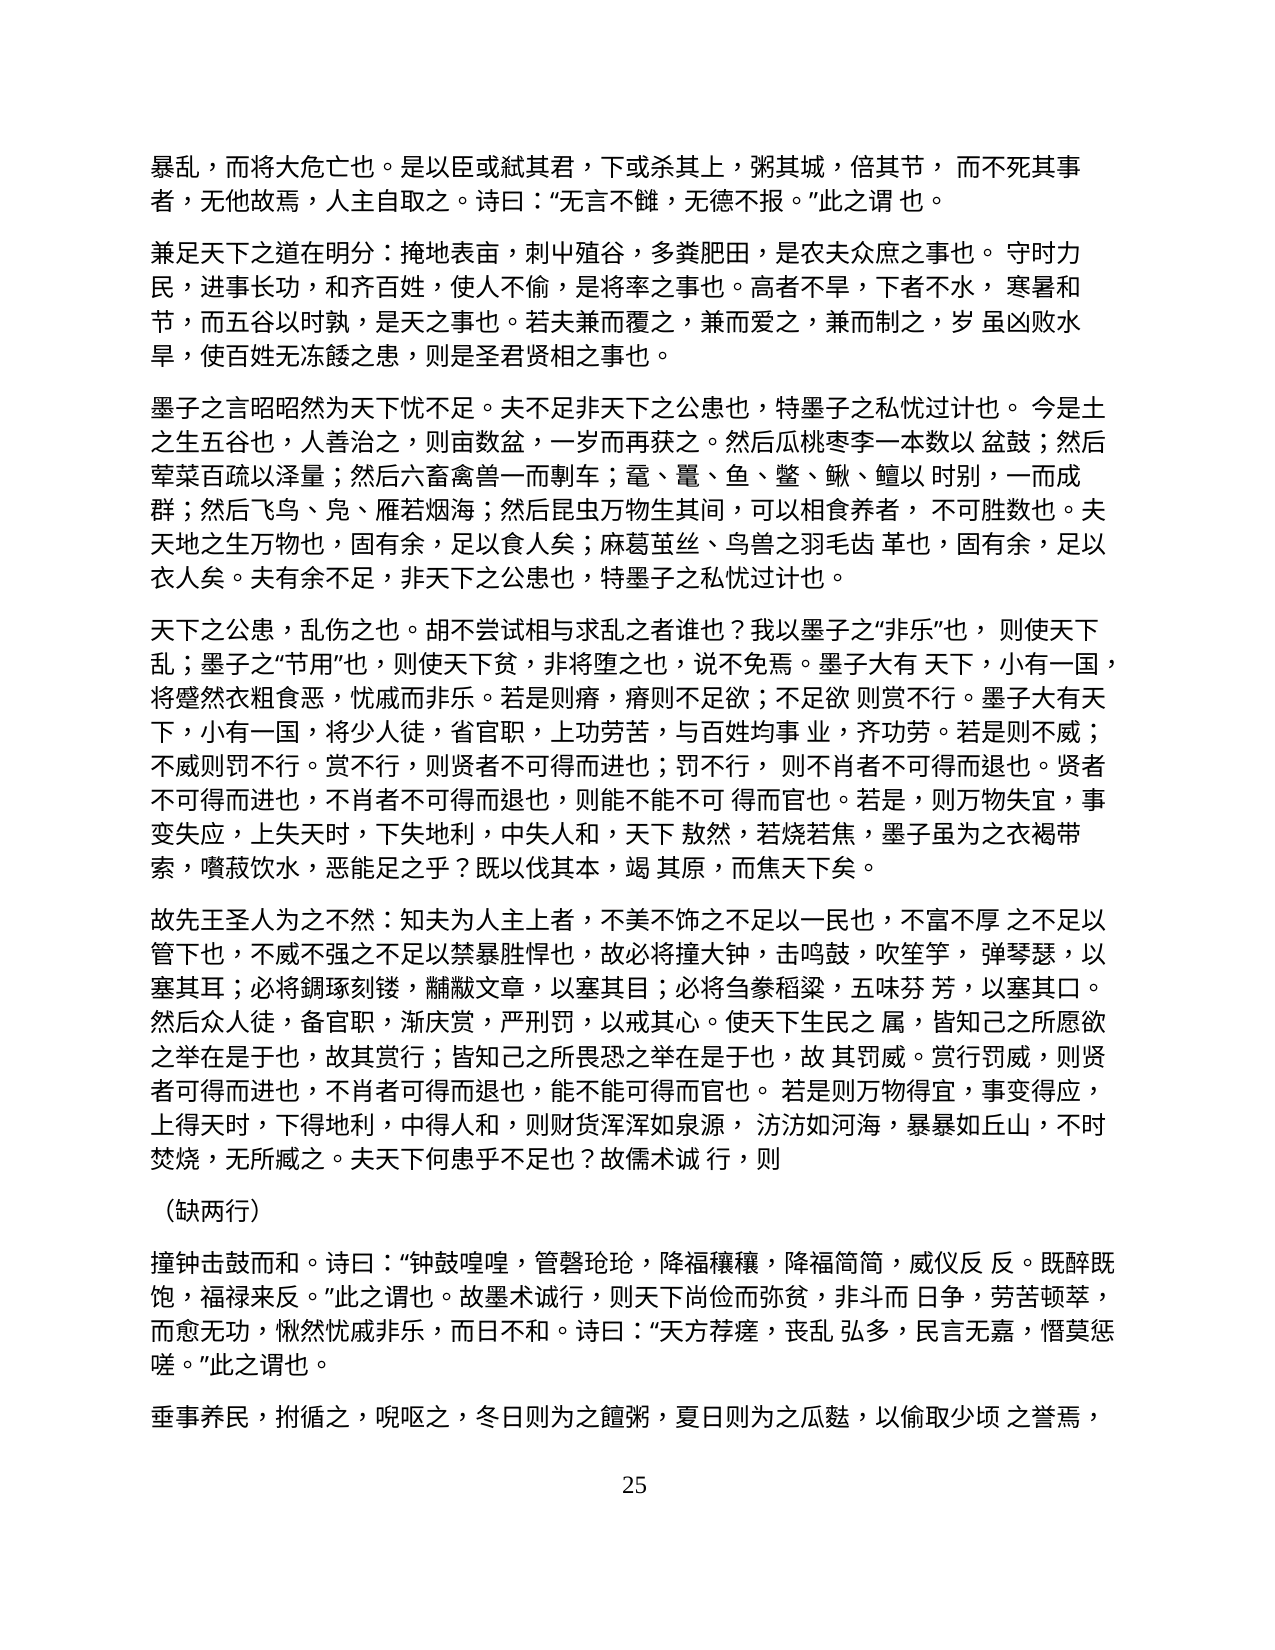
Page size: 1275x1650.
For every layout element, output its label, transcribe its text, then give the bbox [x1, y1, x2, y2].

text 垂事养民，拊循之，唲呕之，冬日则为之饘粥，夏日则为之瓜麮，以偷取少顷 之誉焉， [150, 1399, 1125, 1433]
text 撞钟击鼓而和。诗曰：“钟鼓喤喤，管磬玱玱，降福穰穰，降福简简，威仪反 反。既醉既饱，福禄来反。”此之谓也。故墨术诚行，则天下尚俭而弥贫，非斗而 日争，劳苦顿萃，而愈无功，愀然忧戚非乐，而日不和。诗曰：“天方荐瘥，丧乱 弘多，民言无嘉，憯莫惩嗟。”此之谓也。 [150, 1245, 1125, 1382]
text 兼足天下之道在明分：掩地表亩，刺屮殖谷，多粪肥田，是农夫众庶之事也。 守时力民，进事长功，和齐百姓，使人不偷，是将率之事也。高者不旱，下者不水， 寒暑和节，而五谷以时孰，是天之事也。若夫兼而覆之，兼而爱之，兼而制之，岁 虽凶败水旱，使百姓无冻餧之患，则是圣君贤相之事也。 [150, 236, 1125, 372]
text 故先王圣人为之不然：知夫为人主上者，不美不饰之不足以一民也，不富不厚 之不足以管下也，不威不强之不足以禁暴胜悍也，故必将撞大钟，击鸣鼓，吹笙竽， 弹琴瑟，以塞其耳；必将錭琢刻镂，黼黻文章，以塞其目；必将刍豢稻粱，五味芬 芳，以塞其口。然后众人徒，备官职，渐庆赏，严刑罚，以戒其心。使天下生民之 属，皆知己之所愿欲之举在是于也，故其赏行；皆知己之所畏恐之举在是于也，故 其罚威。赏行罚威，则贤者可得而进也，不肖者可得而退也，能不能可得而官也。 若是则万物得宜，事变得应，上得天时，下得地利，中得人和，则财货浑浑如泉源， 汸汸如河海，暴暴如丘山，不时焚烧，无所臧之。夫天下何患乎不足也？故儒术诚 行，则 [150, 903, 1125, 1175]
text 天下之公患，乱伤之也。胡不尝试相与求乱之者谁也？我以墨子之“非乐”也， 则使天下乱；墨子之“节用”也，则使天下贫，非将堕之也，说不免焉。墨子大有 天下，小有一国，将蹙然衣粗食恶，忧戚而非乐。若是则瘠，瘠则不足欲；不足欲 则赏不行。墨子大有天下，小有一国，将少人徒，省官职，上功劳苦，与百姓均事 业，齐功劳。若是则不威；不威则罚不行。赏不行，则贤者不可得而进也；罚不行， 则不肖者不可得而退也。贤者不可得而进也，不肖者不可得而退也，则能不能不可 得而官也。若是，则万物失宜，事变失应，上失天时，下失地利，中失人和，天下 敖然，若烧若焦，墨子虽为之衣褐带索，嚽菽饮水，恶能足之乎？既以伐其本，竭 其原，而焦天下矣。 [150, 612, 1125, 885]
text 墨子之言昭昭然为天下忧不足。夫不足非天下之公患也，特墨子之私忧过计也。 今是土之生五谷也，人善治之，则亩数盆，一岁而再获之。然后瓜桃枣李一本数以 盆鼓；然后荤菜百疏以泽量；然后六畜禽兽一而剸车；鼋、鼍、鱼、鳖、鳅、鳣以 时别，一而成群；然后飞鸟、凫、雁若烟海；然后昆虫万物生其间，可以相食养者， 不可胜数也。夫天地之生万物也，固有余，足以食人矣；麻葛茧丝、鸟兽之羽毛齿 革也，固有余，足以衣人矣。夫有余不足，非天下之公患也，特墨子之私忧过计也。 [150, 390, 1125, 594]
text （缺两行） [150, 1193, 1125, 1227]
text 暴乱，而将大危亡也。是以臣或弒其君，下或杀其上，粥其城，倍其节， 而不死其事者，无他故焉，人主自取之。诗曰：“无言不雠，无德不报。”此之谓 也。 [150, 150, 1125, 218]
